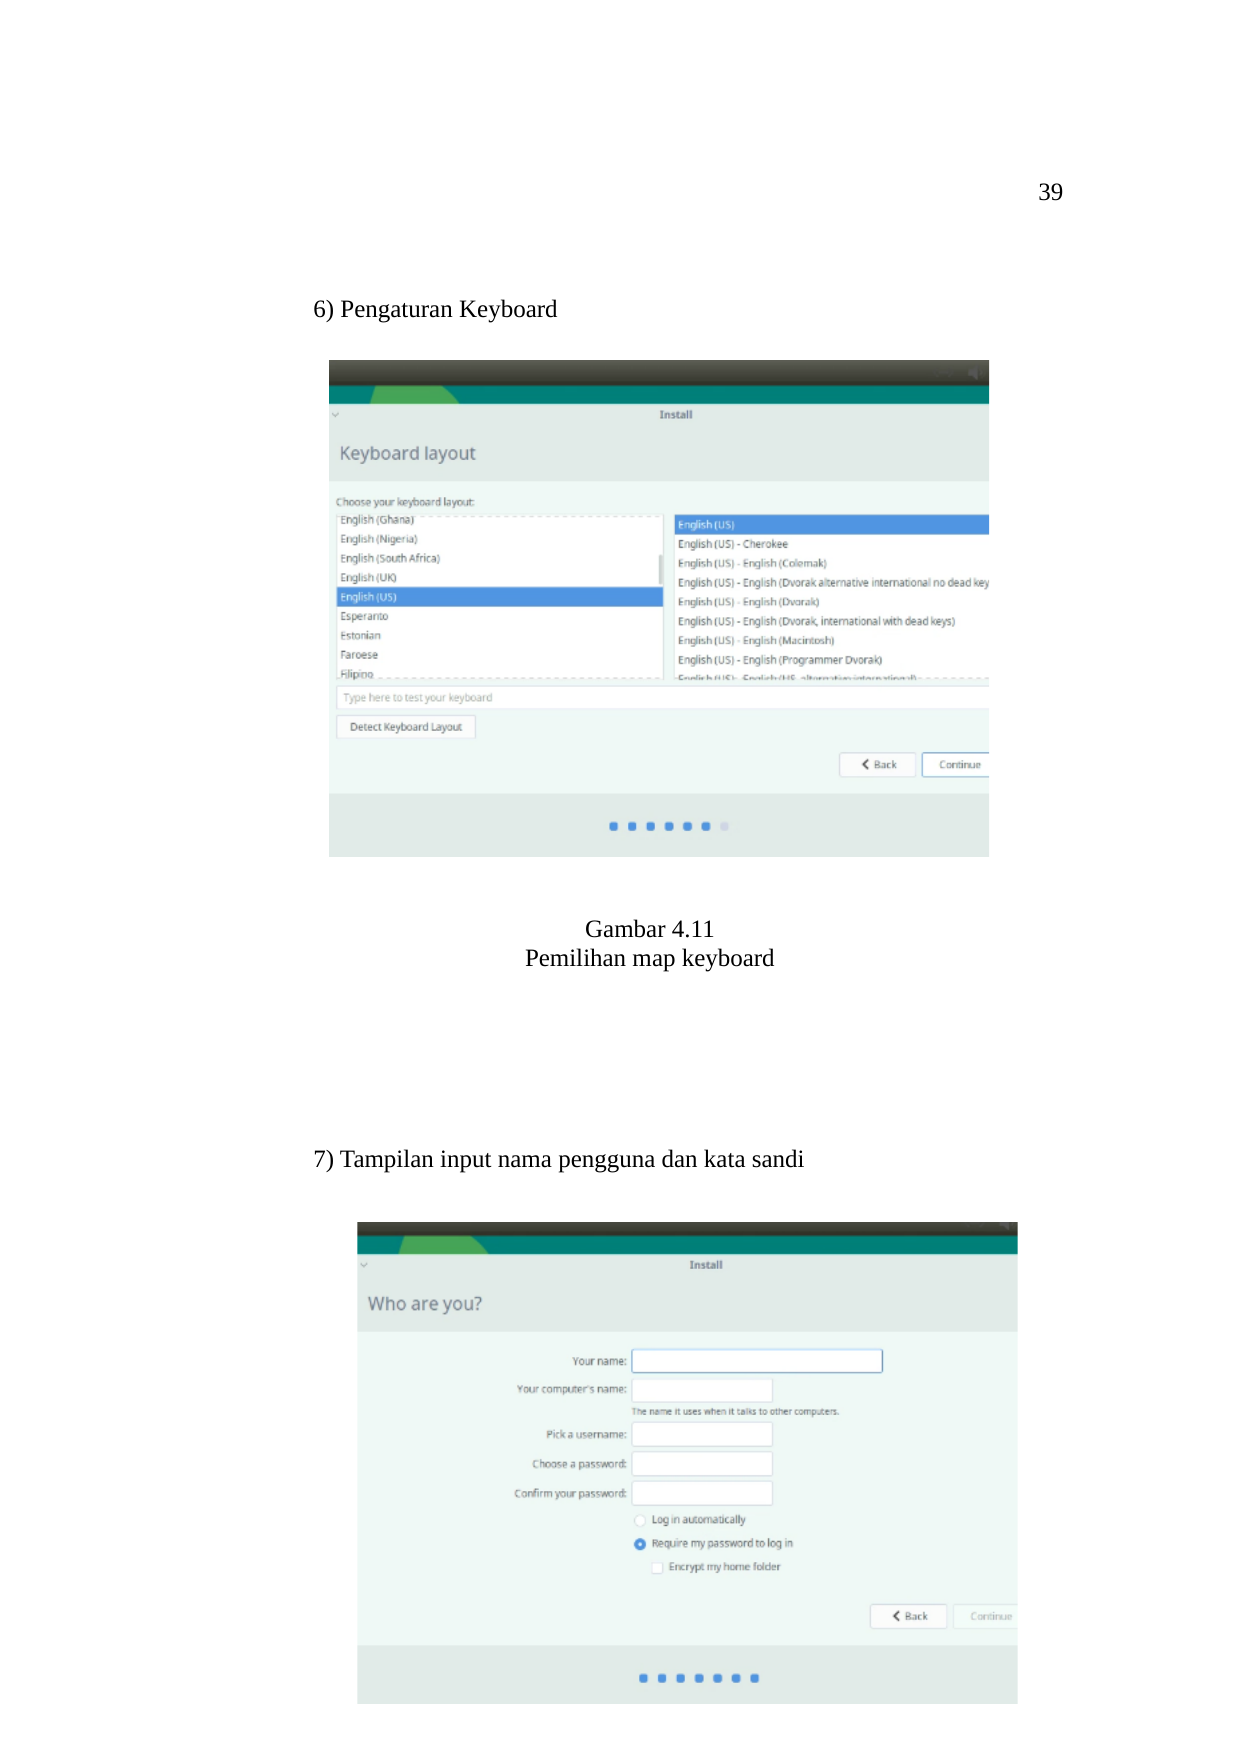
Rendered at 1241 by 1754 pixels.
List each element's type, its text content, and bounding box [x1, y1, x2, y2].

text 6) Pengaturan Keyboard [313, 294, 1063, 322]
picture [329, 360, 990, 857]
picture [357, 1222, 1018, 1704]
text Gambar 4.11 [236, 914, 1063, 943]
text 7) Tampilan input nama pengguna dan kata sandi [313, 1144, 1063, 1173]
text Pemilihan map keyboard [236, 943, 1063, 972]
